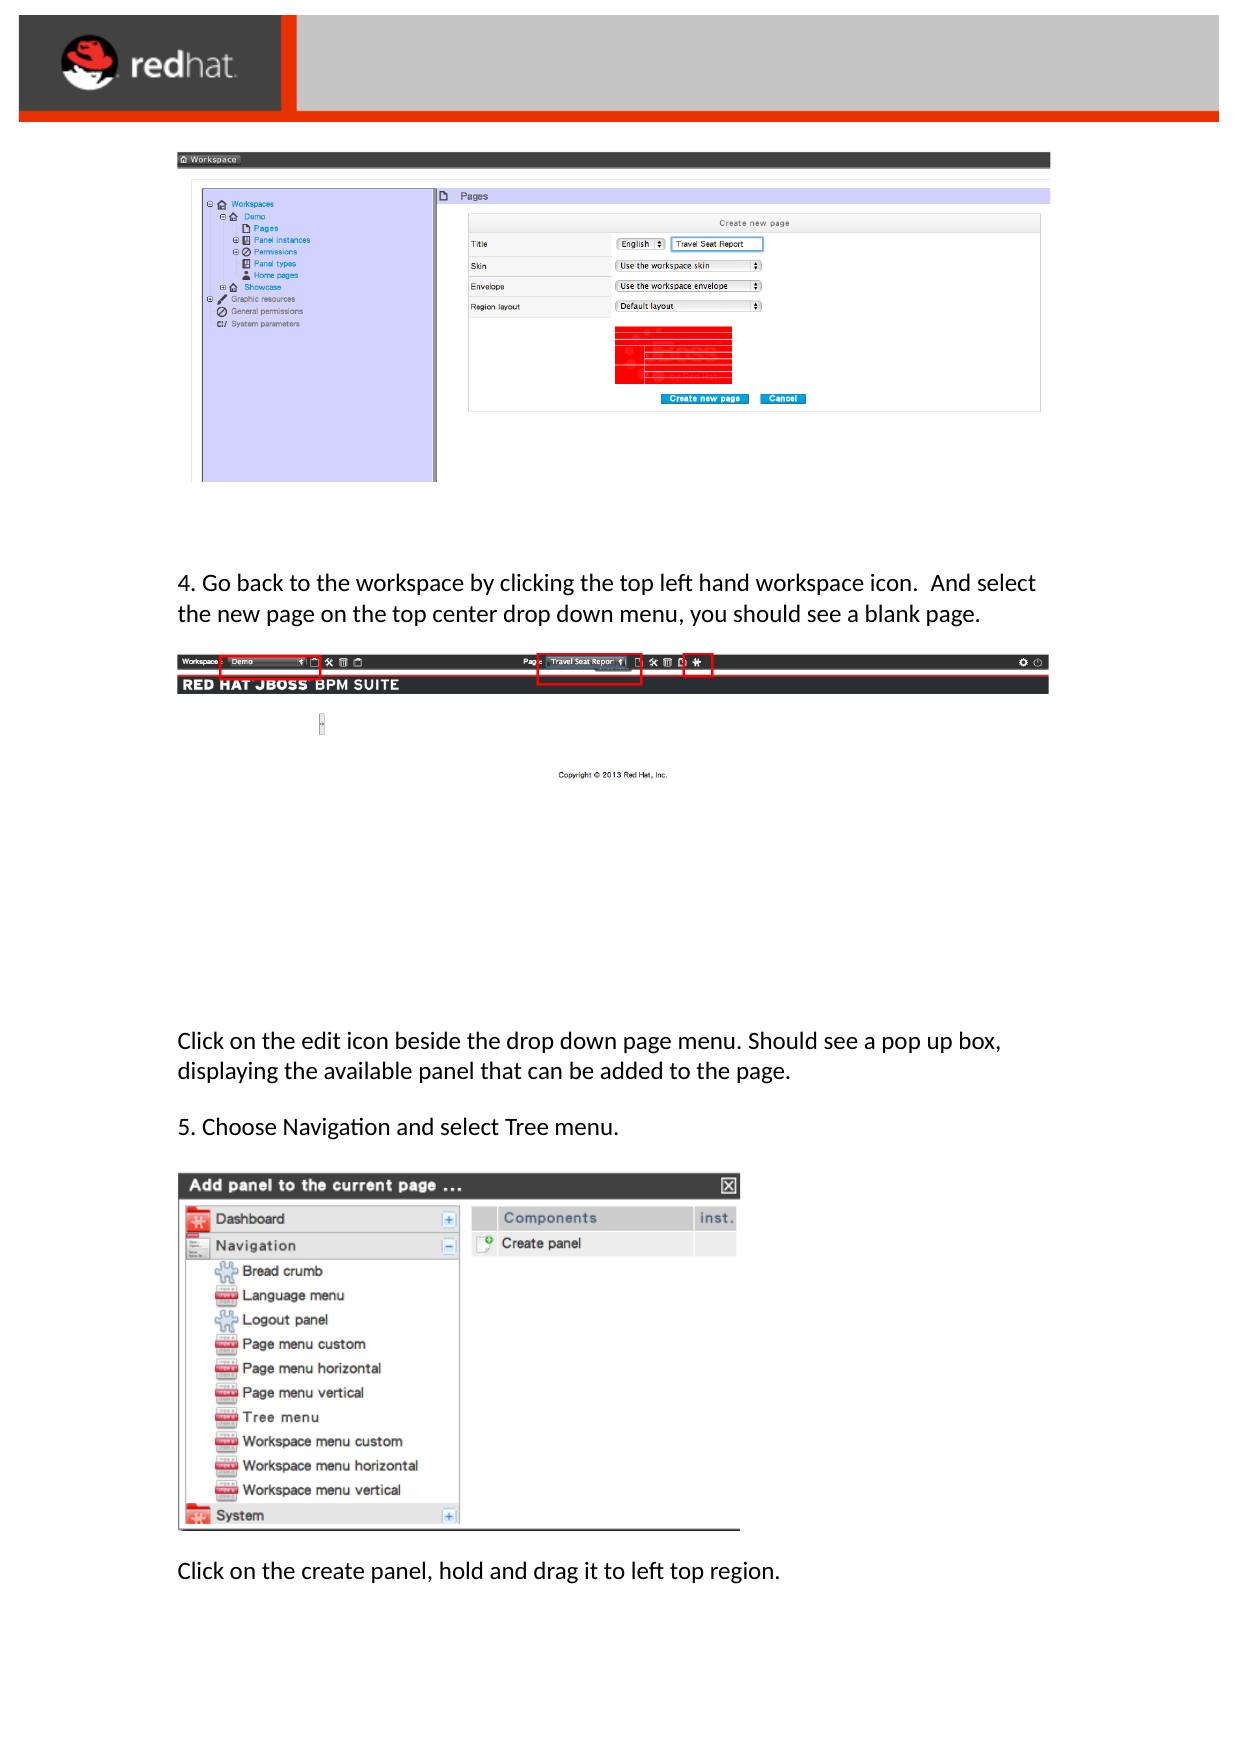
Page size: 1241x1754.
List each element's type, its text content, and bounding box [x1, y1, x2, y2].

text 4. Go back to the workspace by clicking the top left hand workspace icon. And select the new page on the top center drop down menu, you should see a blank page. [177, 567, 1053, 628]
picture [177, 150, 1051, 482]
text 5. Choose Navigation and select Tree menu. [177, 1111, 1053, 1142]
picture [177, 653, 1049, 1000]
text Click on the create panel, hold and drag it to left top region. [177, 1555, 1053, 1586]
picture [177, 1166, 741, 1531]
text Click on the edit icon beside the drop down page menu. Should see a pop up box, displaying the available panel that can be added to the page. [177, 1025, 1053, 1086]
